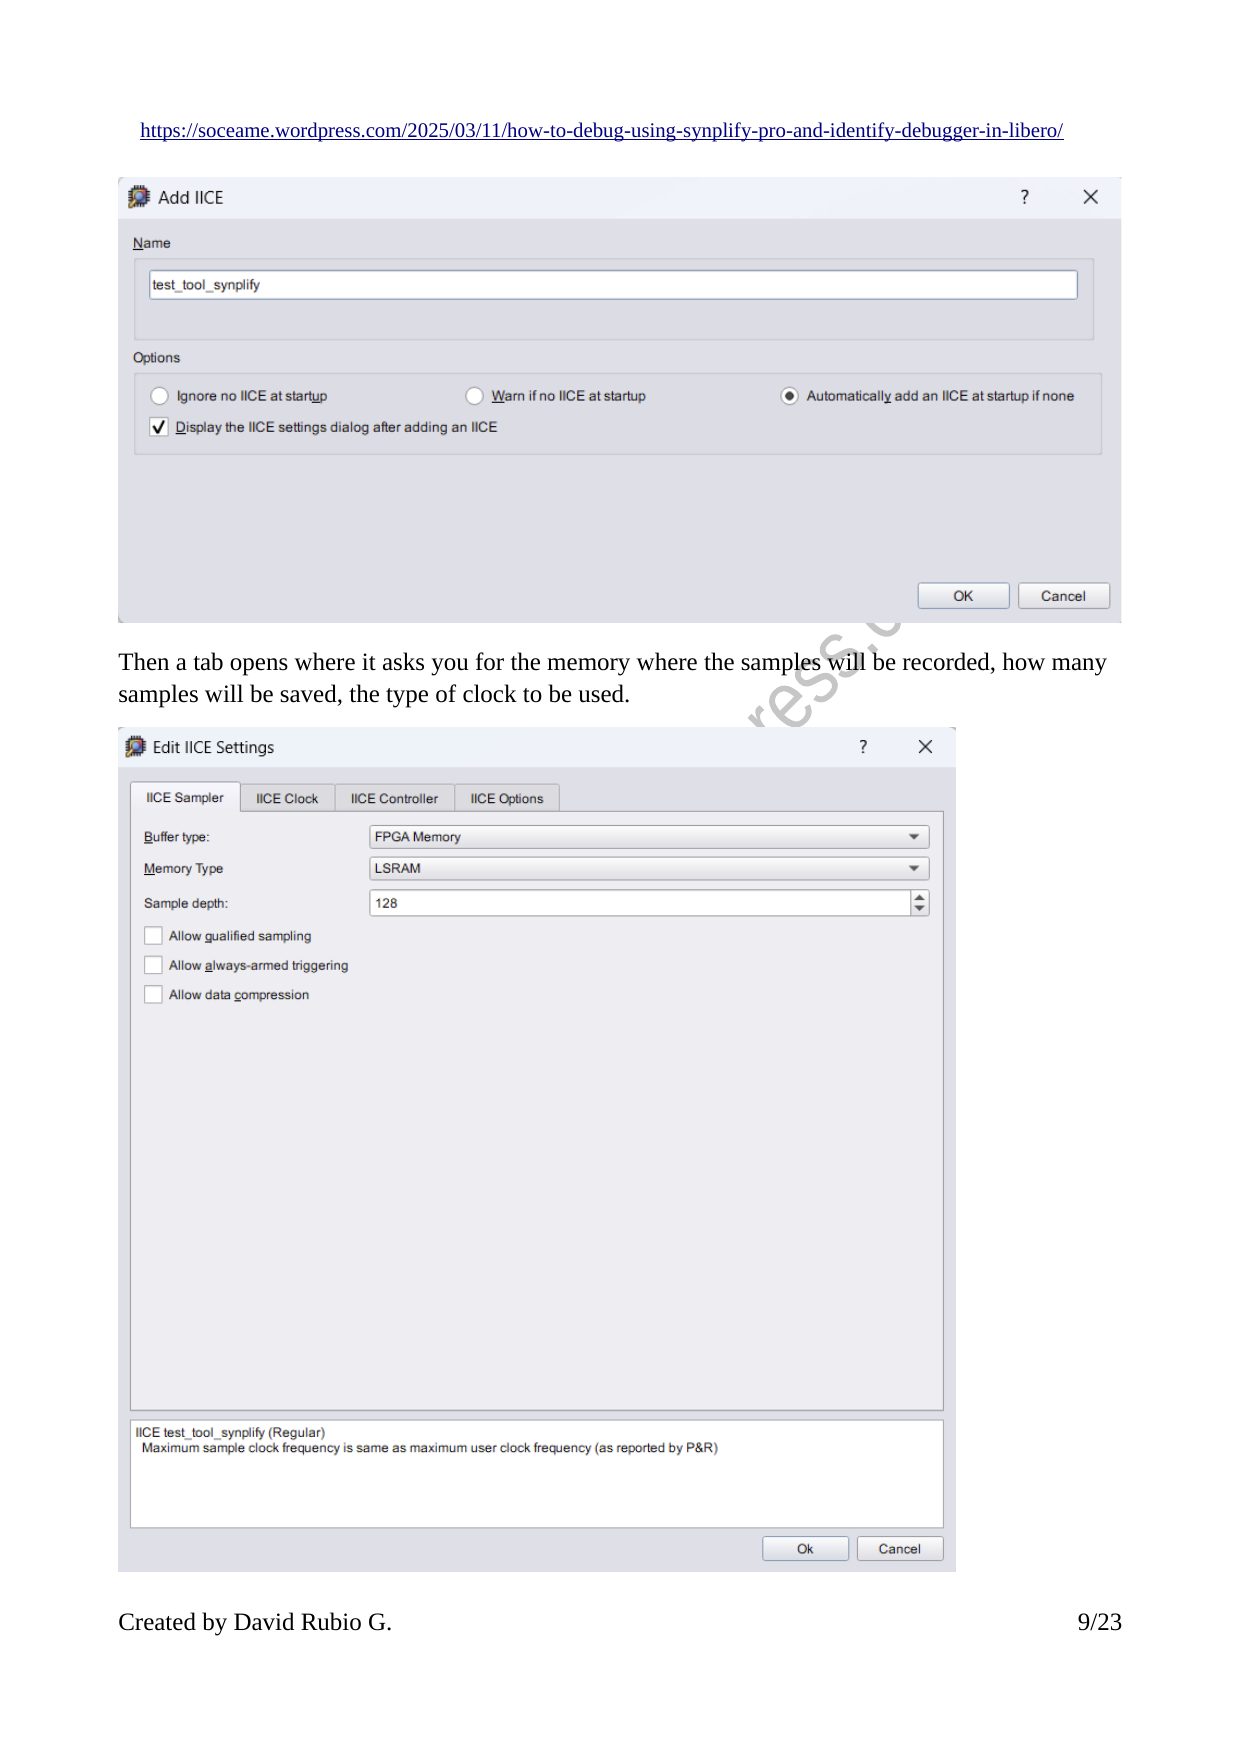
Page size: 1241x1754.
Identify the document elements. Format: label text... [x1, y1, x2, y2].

picture [118, 177, 1122, 623]
text Then a tab opens where it asks you for the memory where the samples will be recorded, how many samples will be saved, the type of clock to be used. [118, 647, 1122, 708]
picture [118, 727, 956, 1572]
